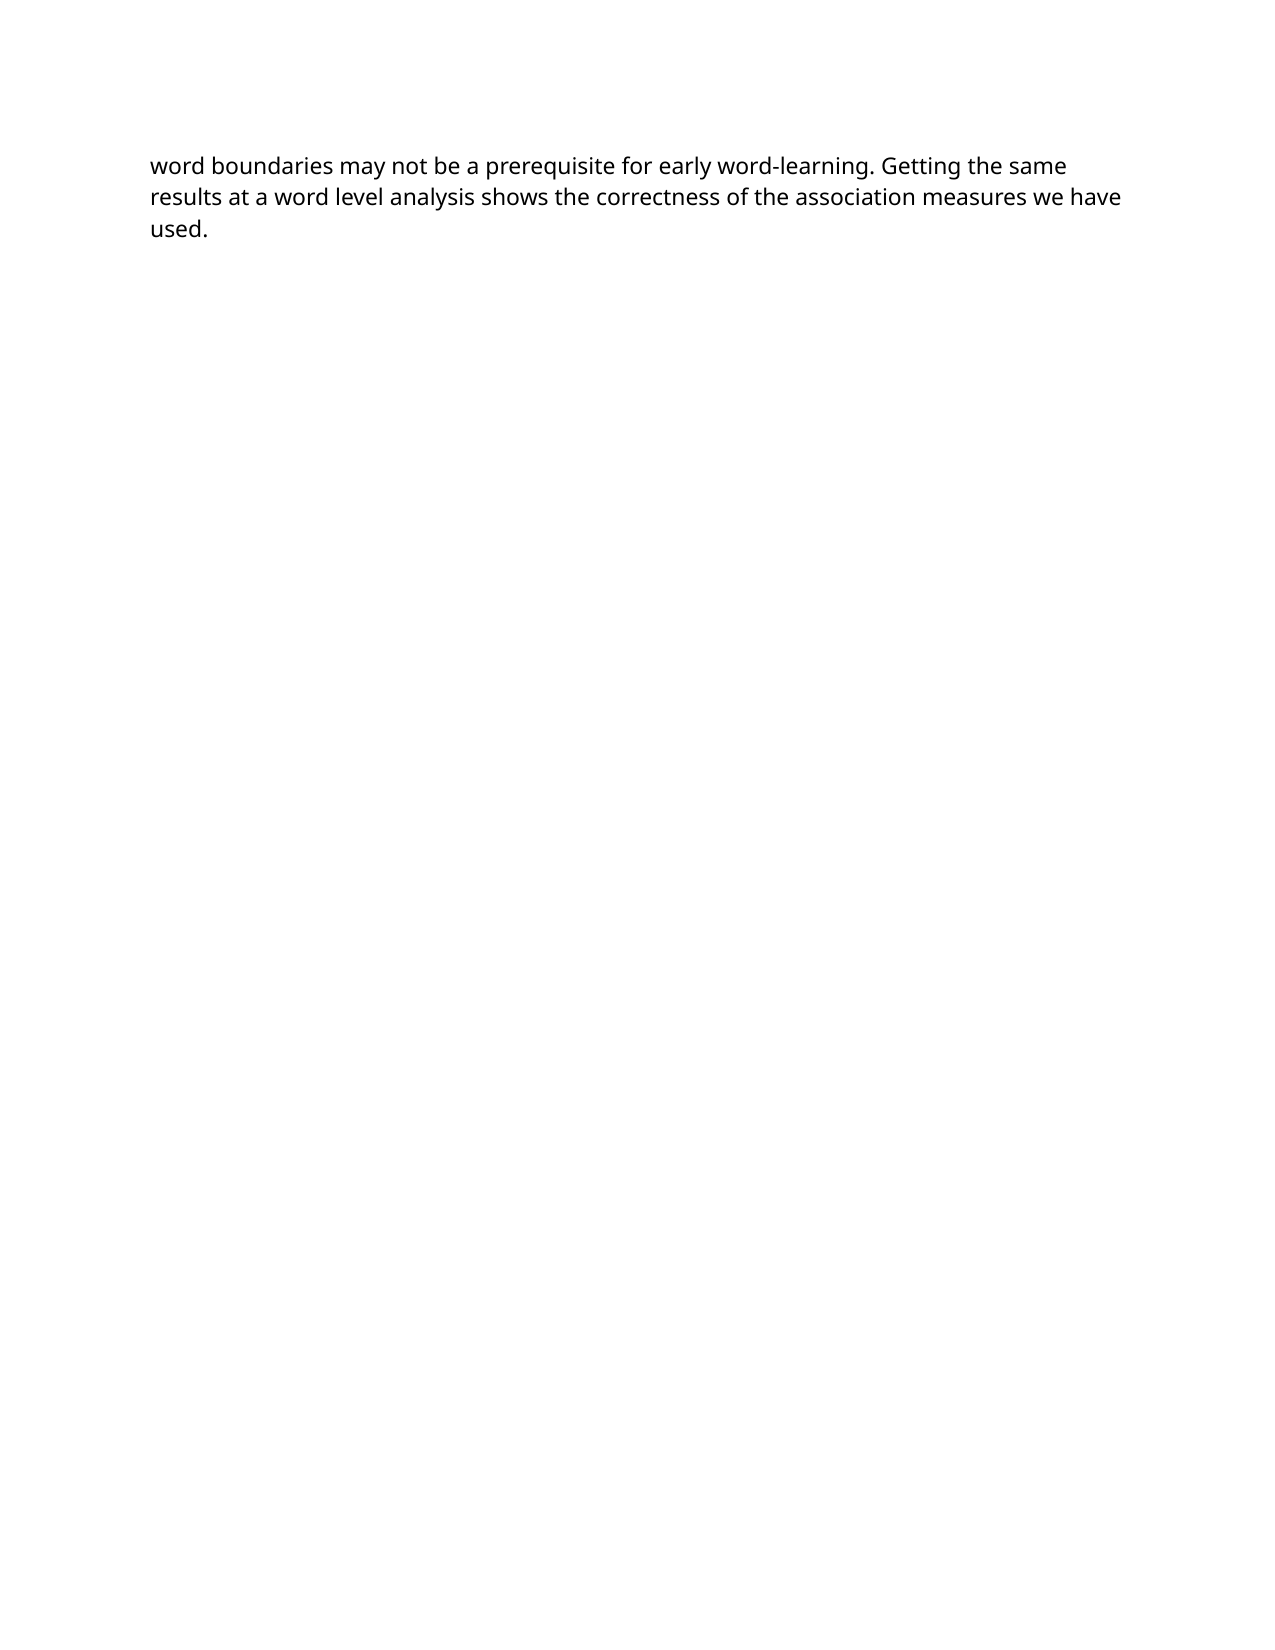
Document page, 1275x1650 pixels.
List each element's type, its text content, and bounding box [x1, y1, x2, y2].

text word boundaries may not be a prerequisite for early word-learning. Getting the same results at a word level analysis shows the correctness of the association measures we have used. [150, 150, 1125, 244]
